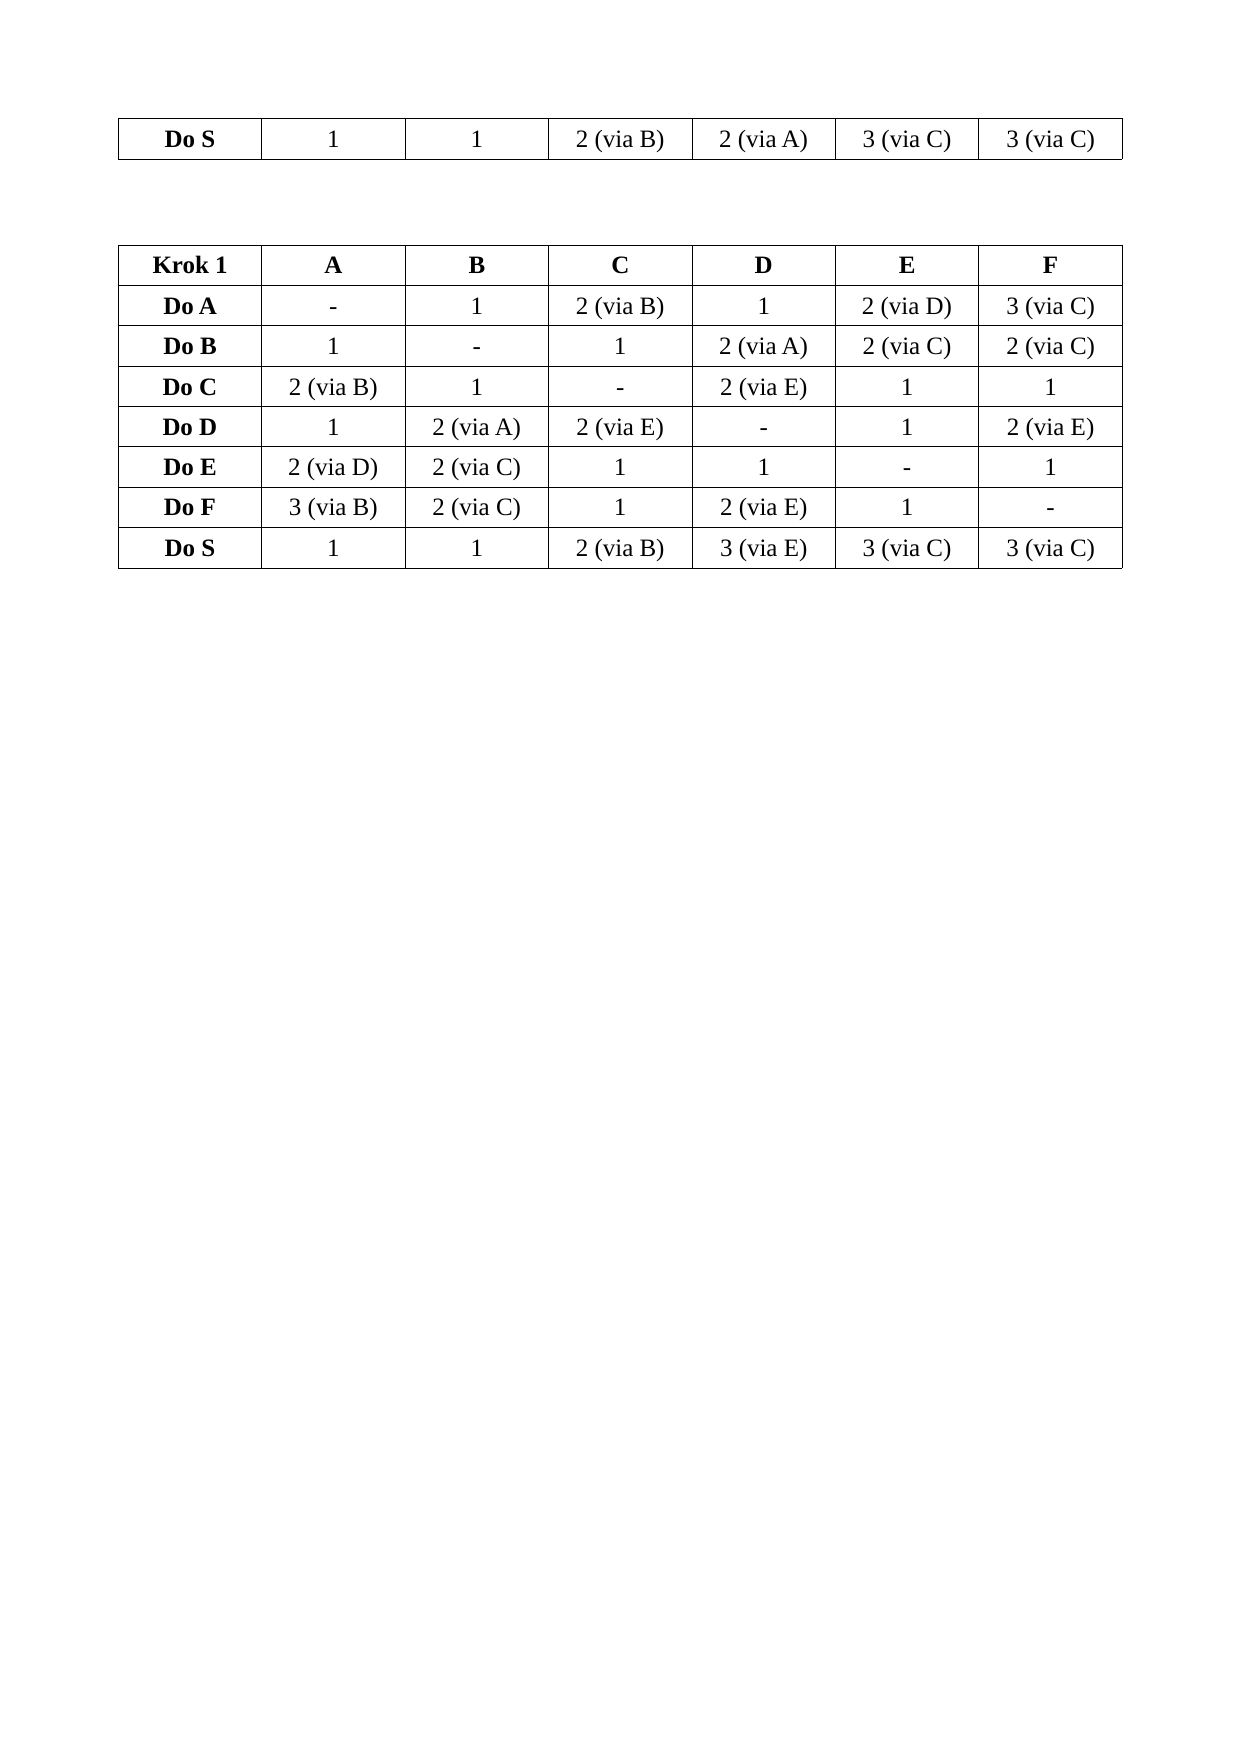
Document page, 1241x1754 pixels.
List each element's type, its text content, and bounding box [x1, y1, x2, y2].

table_cell 2 (via A) [406, 407, 548, 446]
table_cell 2 (via A) [693, 326, 835, 366]
table_cell 1 [406, 367, 548, 406]
table_header Do S [119, 528, 261, 567]
table_header D [693, 246, 835, 285]
table_cell 1 [406, 286, 548, 325]
table_header 3 (via E) [693, 528, 835, 567]
table_cell 2 (via E) [979, 407, 1122, 446]
table_header Krok 1 [119, 246, 261, 285]
table_header 1 [406, 528, 548, 567]
table_header 1 [262, 528, 405, 567]
table_header B [406, 246, 548, 285]
table_cell 2 (via E) [549, 407, 692, 446]
table_cell 1 [262, 119, 405, 158]
table_header 3 (via C) [836, 528, 978, 567]
table_cell 1 [979, 447, 1122, 487]
table_cell 1 [836, 367, 978, 406]
table_header E [836, 246, 978, 285]
table_cell 2 (via C) [406, 447, 548, 487]
table_header 3 (via C) [979, 528, 1122, 567]
table_cell 3 (via C) [979, 119, 1122, 158]
table_cell 3 (via C) [979, 286, 1122, 325]
table_cell 1 [406, 119, 548, 158]
table_cell 1 [549, 326, 692, 366]
table_cell 2 (via B) [549, 119, 692, 158]
table_cell - [979, 488, 1122, 527]
table_cell 3 (via B) [262, 488, 405, 527]
table_cell Do A [119, 286, 261, 325]
table_cell 1 [549, 447, 692, 487]
table_cell Do F [119, 488, 261, 527]
table_header 2 (via B) [549, 528, 692, 567]
table_cell 2 (via D) [262, 447, 405, 487]
table_cell 2 (via C) [406, 488, 548, 527]
table_cell 1 [549, 488, 692, 527]
table_header A [262, 246, 405, 285]
table_cell - [549, 367, 692, 406]
table_cell 2 (via E) [693, 367, 835, 406]
table_cell 2 (via A) [693, 119, 835, 158]
table_cell 3 (via C) [836, 119, 978, 158]
table_cell 1 [836, 488, 978, 527]
table_cell 2 (via C) [836, 326, 978, 366]
table_cell 1 [693, 286, 835, 325]
table_cell - [836, 447, 978, 487]
table_cell - [693, 407, 835, 446]
table_header C [549, 246, 692, 285]
table_cell Do S [119, 119, 261, 158]
table_cell 1 [836, 407, 978, 446]
table_cell 1 [262, 326, 405, 366]
table_cell 1 [979, 367, 1122, 406]
table_cell 2 (via D) [836, 286, 978, 325]
table_cell 1 [262, 407, 405, 446]
table_cell 2 (via B) [549, 286, 692, 325]
table_cell 2 (via C) [979, 326, 1122, 366]
table_cell Do D [119, 407, 261, 446]
table_cell 1 [693, 447, 835, 487]
table_cell - [262, 286, 405, 325]
table_cell 2 (via B) [262, 367, 405, 406]
table_cell 2 (via E) [693, 488, 835, 527]
table_cell - [406, 326, 548, 366]
table_cell Do B [119, 326, 261, 366]
table_cell Do E [119, 447, 261, 487]
table_header F [979, 246, 1122, 285]
table_cell Do C [119, 367, 261, 406]
